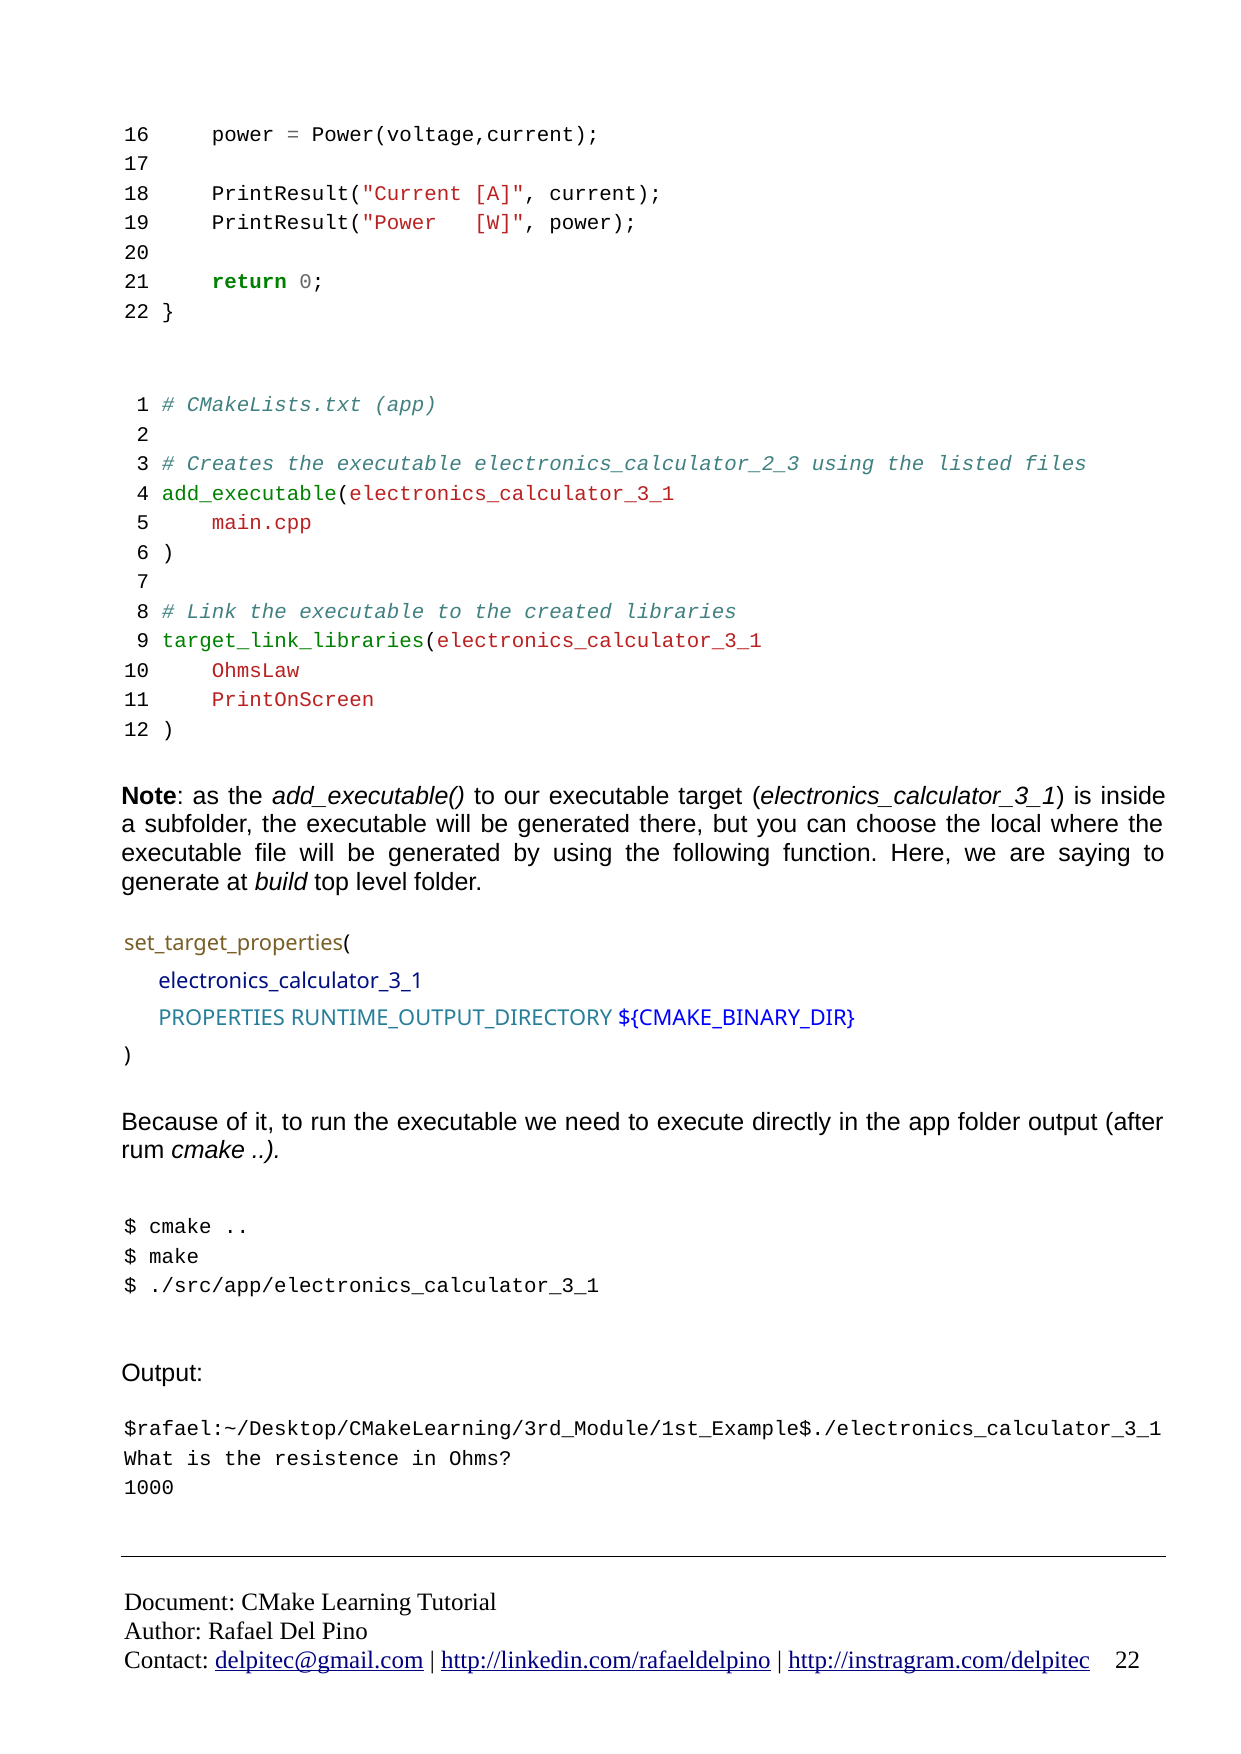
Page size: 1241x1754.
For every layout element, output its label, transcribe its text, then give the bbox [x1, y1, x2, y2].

text Output: [121, 1358, 1166, 1386]
table_header $ cmake .. $ make $ ./src/app/electronics_calculator_3_1 [121, 1193, 1166, 1329]
table_header 1 2 3 4 5 6 7 8 9 10 11 12 [121, 392, 159, 781]
text Note: as the add_executable() to our executable target (electronics_calculator_3_1) is inside a subfolder, the executable will be generated there, but you can choose the local where the executable file will be generated by using the following function. Here, we are saying to generate at build top level folder. [121, 781, 1166, 896]
text Because of it, to run the executable we need to execute directly in the app folder output (after rum cmake ..). [121, 1107, 1166, 1164]
table_header $rafael:~/Desktop/CMakeLearning/3rd_Module/1st_Example$./electronics_calculator_3_1 What is the resistence in Ohms? 1000 [121, 1415, 1166, 1509]
table_header power = Power(voltage,current); PrintResult("Current [A]", current); PrintResult("Power [W]", power); return 0; } [159, 121, 1172, 363]
table_header 16 17 18 19 20 21 22 [121, 121, 159, 363]
table_header # CMakeLists.txt (app) # Creates the executable electronics_calculator_2_3 using the listed files add_executable(electronics_calculator_3_1 main.cpp ) # Link the executable to the created libraries target_link_libraries(electronics_calculator_3_1 OhmsLaw PrintOnScreen ) [159, 392, 1099, 781]
table_header set_target_properties( electronics_calculator_3_1 PROPERTIES RUNTIME_OUTPUT_DIRECTORY ${CMAKE_BINARY_DIR} ) [121, 925, 1166, 1078]
